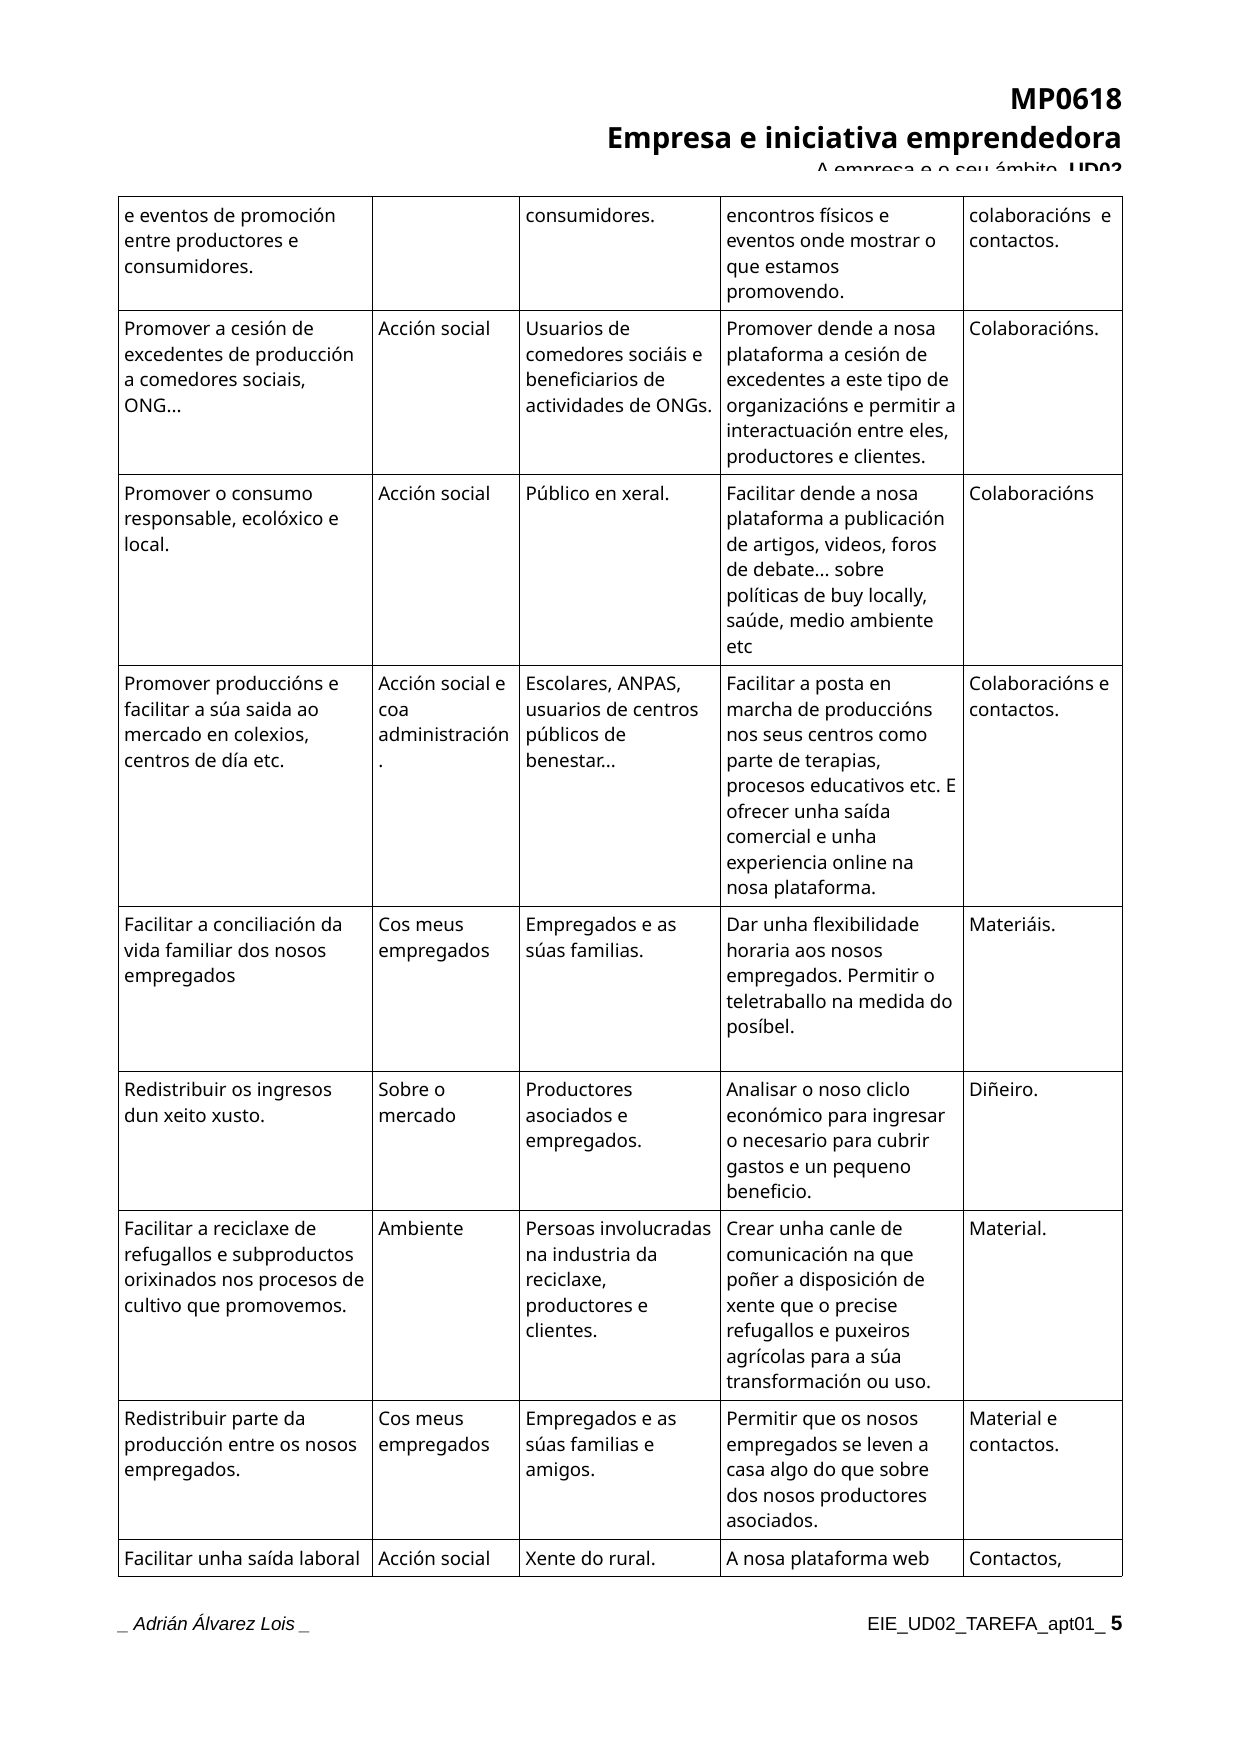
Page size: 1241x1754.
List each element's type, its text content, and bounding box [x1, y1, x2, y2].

table_cell colaboracións e contactos. [964, 197, 1122, 310]
table_cell Facilitar dende a nosa plataforma a publicación de artigos, videos, foros de debate... sobre políticas de buy locally, saúde, medio ambiente etc [721, 475, 963, 664]
table_cell Analisar o noso cliclo económico para ingresar o necesario para cubrir gastos e un pequeno beneficio. [721, 1072, 963, 1210]
table_cell Empregados e as súas familias. [520, 907, 720, 1071]
table_cell A nosa plataforma web [721, 1540, 963, 1576]
table_cell Persoas involucradas na industria da reciclaxe, productores e clientes. [520, 1211, 720, 1400]
table_cell Productores asociados e empregados. [520, 1072, 720, 1210]
table_cell Usuarios de comedores sociáis e beneficiarios de actividades de ONGs. [520, 311, 720, 474]
table_cell Material. [964, 1211, 1122, 1400]
table_cell Material e contactos. [964, 1401, 1122, 1539]
table_cell Permitir que os nosos empregados se leven a casa algo do que sobre dos nosos productores asociados. [721, 1401, 963, 1539]
table_cell e eventos de promoción entre productores e consumidores. [119, 197, 372, 310]
table_cell Colaboracións [964, 475, 1122, 664]
table_cell Acción social [373, 475, 519, 664]
table_cell Facilitar a reciclaxe de refugallos e subproductos orixinados nos procesos de cultivo que promovemos. [119, 1211, 372, 1400]
table_cell Diñeiro. [964, 1072, 1122, 1210]
table_cell Escolares, ANPAS, usuarios de centros públicos de benestar... [520, 666, 720, 906]
table_cell Materiáis. [964, 907, 1122, 1071]
table_cell Crear unha canle de comunicación na que poñer a disposición de xente que o precise refugallos e puxeiros agrícolas para a súa transformación ou uso. [721, 1211, 963, 1400]
table_cell Redistribuir parte da producción entre os nosos empregados. [119, 1401, 372, 1539]
table_cell Xente do rural. [520, 1540, 720, 1576]
table_cell Facilitar a conciliación da vida familiar dos nosos empregados [119, 907, 372, 1071]
table_cell consumidores. [520, 197, 720, 310]
table_cell Acción social e coa administración. [373, 666, 519, 906]
table_cell [373, 197, 519, 310]
table_cell Promover produccións e facilitar a súa saida ao mercado en colexios, centros de día etc. [119, 666, 372, 906]
table_cell Cos meus empregados [373, 907, 519, 1071]
table_cell Ambiente [373, 1211, 519, 1400]
table_cell Promover a cesión de excedentes de producción a comedores sociais, ONG... [119, 311, 372, 474]
table_cell Colaboracións e contactos. [964, 666, 1122, 906]
table_cell Facilitar unha saída laboral [119, 1540, 372, 1576]
table_cell Dar unha flexibilidade horaria aos nosos empregados. Permitir o teletraballo na medida do posíbel. [721, 907, 963, 1071]
table_cell Facilitar a posta en marcha de produccións nos seus centros como parte de terapias, procesos educativos etc. E ofrecer unha saída comercial e unha experiencia online na nosa plataforma. [721, 666, 963, 906]
table_cell Contactos, [964, 1540, 1122, 1576]
table_cell Redistribuir os ingresos dun xeito xusto. [119, 1072, 372, 1210]
table_cell encontros físicos e eventos onde mostrar o que estamos promovendo. [721, 197, 963, 310]
table_cell Empregados e as súas familias e amigos. [520, 1401, 720, 1539]
table_cell Promover o consumo responsable, ecolóxico e local. [119, 475, 372, 664]
table_cell Acción social [373, 311, 519, 474]
table_cell Público en xeral. [520, 475, 720, 664]
table_cell Acción social [373, 1540, 519, 1576]
table_cell Sobre o mercado [373, 1072, 519, 1210]
table_cell Colaboracións. [964, 311, 1122, 474]
table_cell Promover dende a nosa plataforma a cesión de excedentes a este tipo de organizacións e permitir a interactuación entre eles, productores e clientes. [721, 311, 963, 474]
table_cell Cos meus empregados [373, 1401, 519, 1539]
